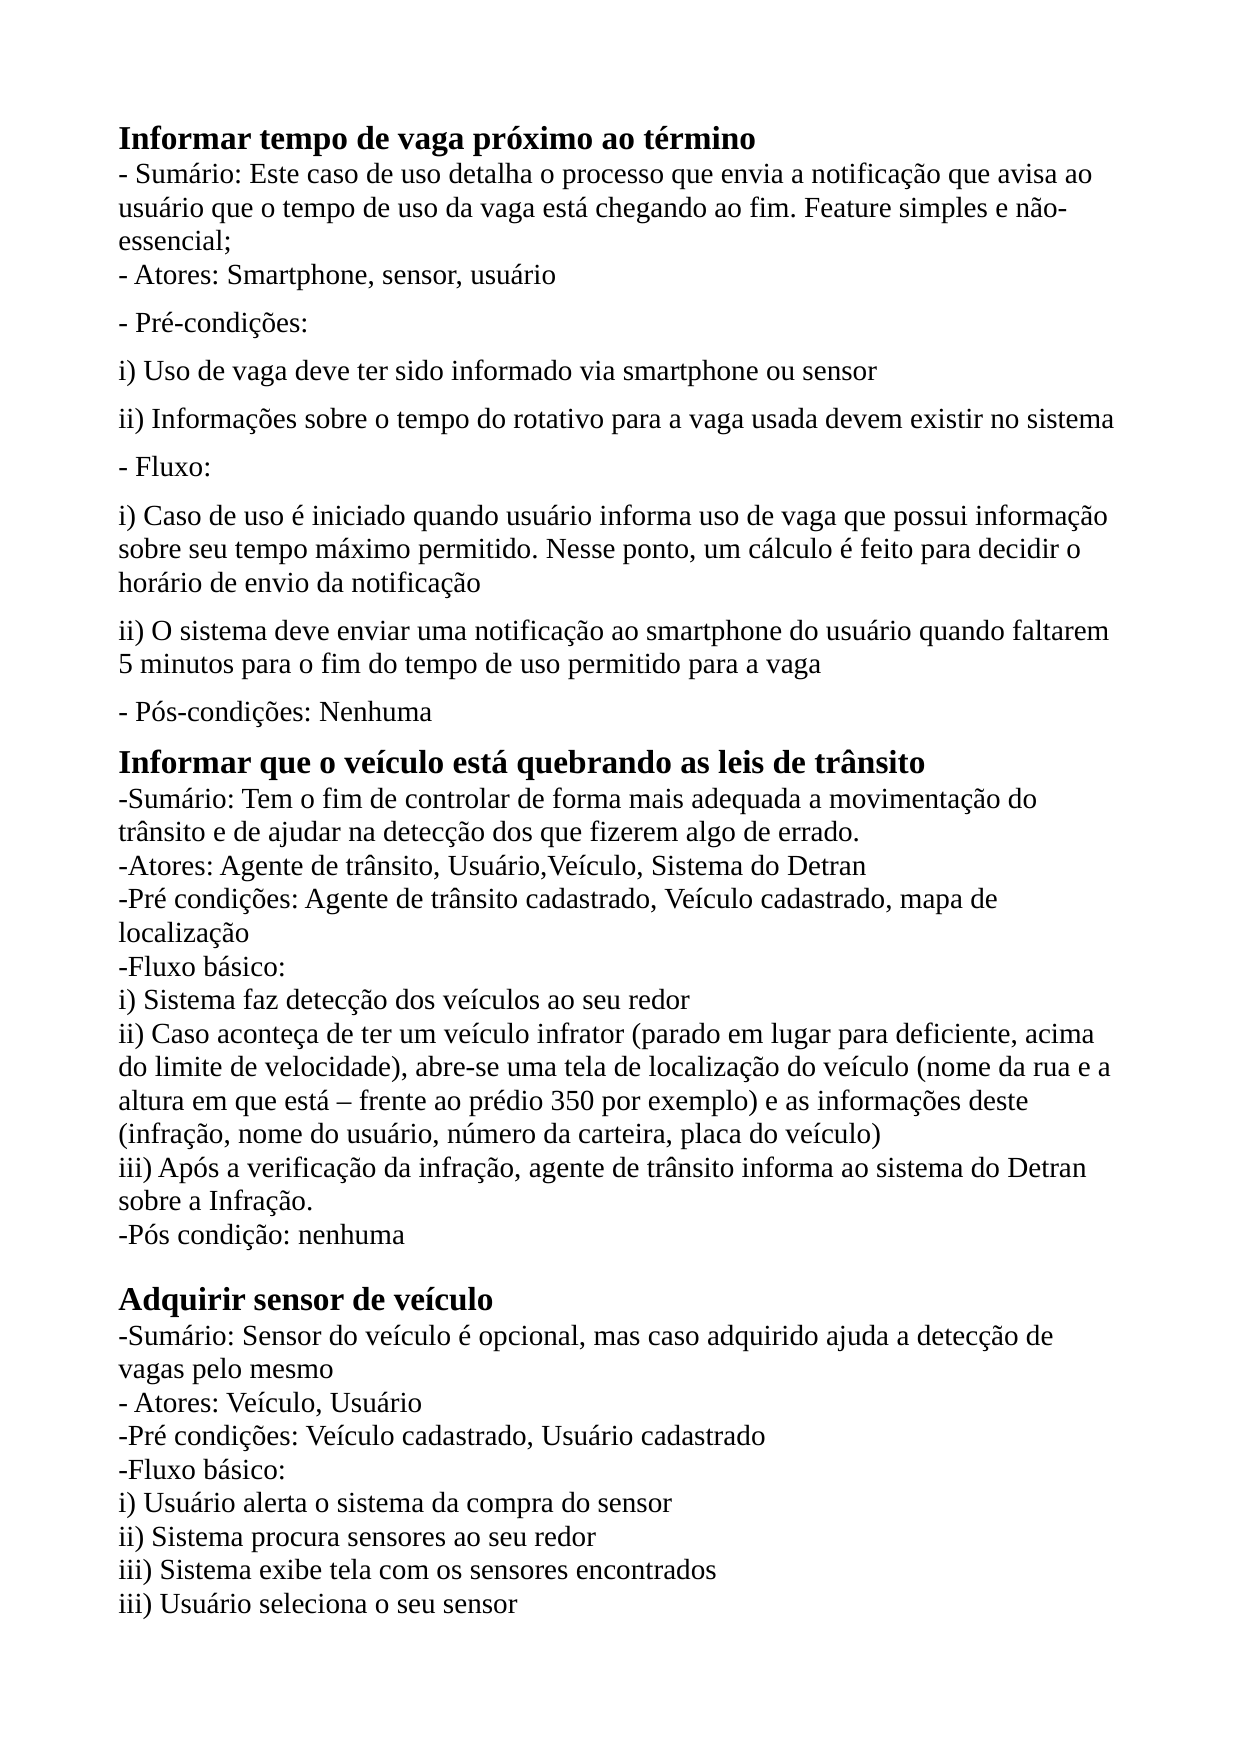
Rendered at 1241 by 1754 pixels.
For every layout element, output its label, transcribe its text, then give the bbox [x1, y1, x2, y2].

text iii) Sistema exibe tela com os sensores encontrados [118, 1552, 1122, 1586]
text Adquirir sensor de veículo [118, 1279, 1122, 1318]
text -Pré condições: Agente de trânsito cadastrado, Veículo cadastrado, mapa de localização [118, 882, 1122, 949]
text Informar que o veículo está quebrando as leis de trânsito [118, 743, 1122, 781]
text i) Sistema faz detecção dos veículos ao seu redor [118, 982, 1122, 1016]
text - Atores: Smartphone, sensor, usuário [118, 257, 1122, 291]
text -Atores: Agente de trânsito, Usuário,Veículo, Sistema do Detran [118, 848, 1122, 882]
text i) Uso de vaga deve ter sido informado via smartphone ou sensor [118, 353, 1122, 387]
text -Pós condição: nenhuma [118, 1217, 1122, 1251]
text ii) Informações sobre o tempo do rotativo para a vaga usada devem existir no sistema [118, 401, 1122, 435]
text -Sumário: Tem o fim de controlar de forma mais adequada a movimentação do trânsito e de ajudar na detecção dos que fizerem algo de errado. [118, 781, 1122, 848]
text - Pré-condições: [118, 305, 1122, 339]
text Informar tempo de vaga próximo ao término - Sumário: Este caso de uso detalha o processo que envia a notificação que avisa ao usuário que o tempo de uso da vaga está chegando ao fim. Feature simples e não-essencial; [118, 118, 1122, 257]
text iii) Após a verificação da infração, agente de trânsito informa ao sistema do Detran sobre a Infração. [118, 1150, 1122, 1217]
text - Pós-condições: Nenhuma [118, 694, 1122, 728]
text i) Usuário alerta o sistema da compra do sensor [118, 1485, 1122, 1519]
text - Atores: Veículo, Usuário [118, 1385, 1122, 1418]
text iii) Usuário seleciona o seu sensor [118, 1586, 1122, 1619]
text -Sumário: Sensor do veículo é opcional, mas caso adquirido ajuda a detecção de vagas pelo mesmo [118, 1318, 1122, 1385]
text - Fluxo: [118, 449, 1122, 483]
text -Fluxo básico: [118, 1452, 1122, 1485]
text ii) Caso aconteça de ter um veículo infrator (parado em lugar para deficiente, acima do limite de velocidade), abre-se uma tela de localização do veículo (nome da rua e a altura em que está – frente ao prédio 350 por exemplo) e as informações deste (infração, nome do usuário, número da carteira, placa do veículo) [118, 1016, 1122, 1150]
text -Pré condições: Veículo cadastrado, Usuário cadastrado [118, 1418, 1122, 1452]
text i) Caso de uso é iniciado quando usuário informa uso de vaga que possui informação sobre seu tempo máximo permitido. Nesse ponto, um cálculo é feito para decidir o horário de envio da notificação [118, 498, 1122, 598]
text -Fluxo básico: [118, 949, 1122, 982]
text ii) Sistema procura sensores ao seu redor [118, 1519, 1122, 1552]
text ii) O sistema deve enviar uma notificação ao smartphone do usuário quando faltarem 5 minutos para o fim do tempo de uso permitido para a vaga [118, 613, 1122, 680]
